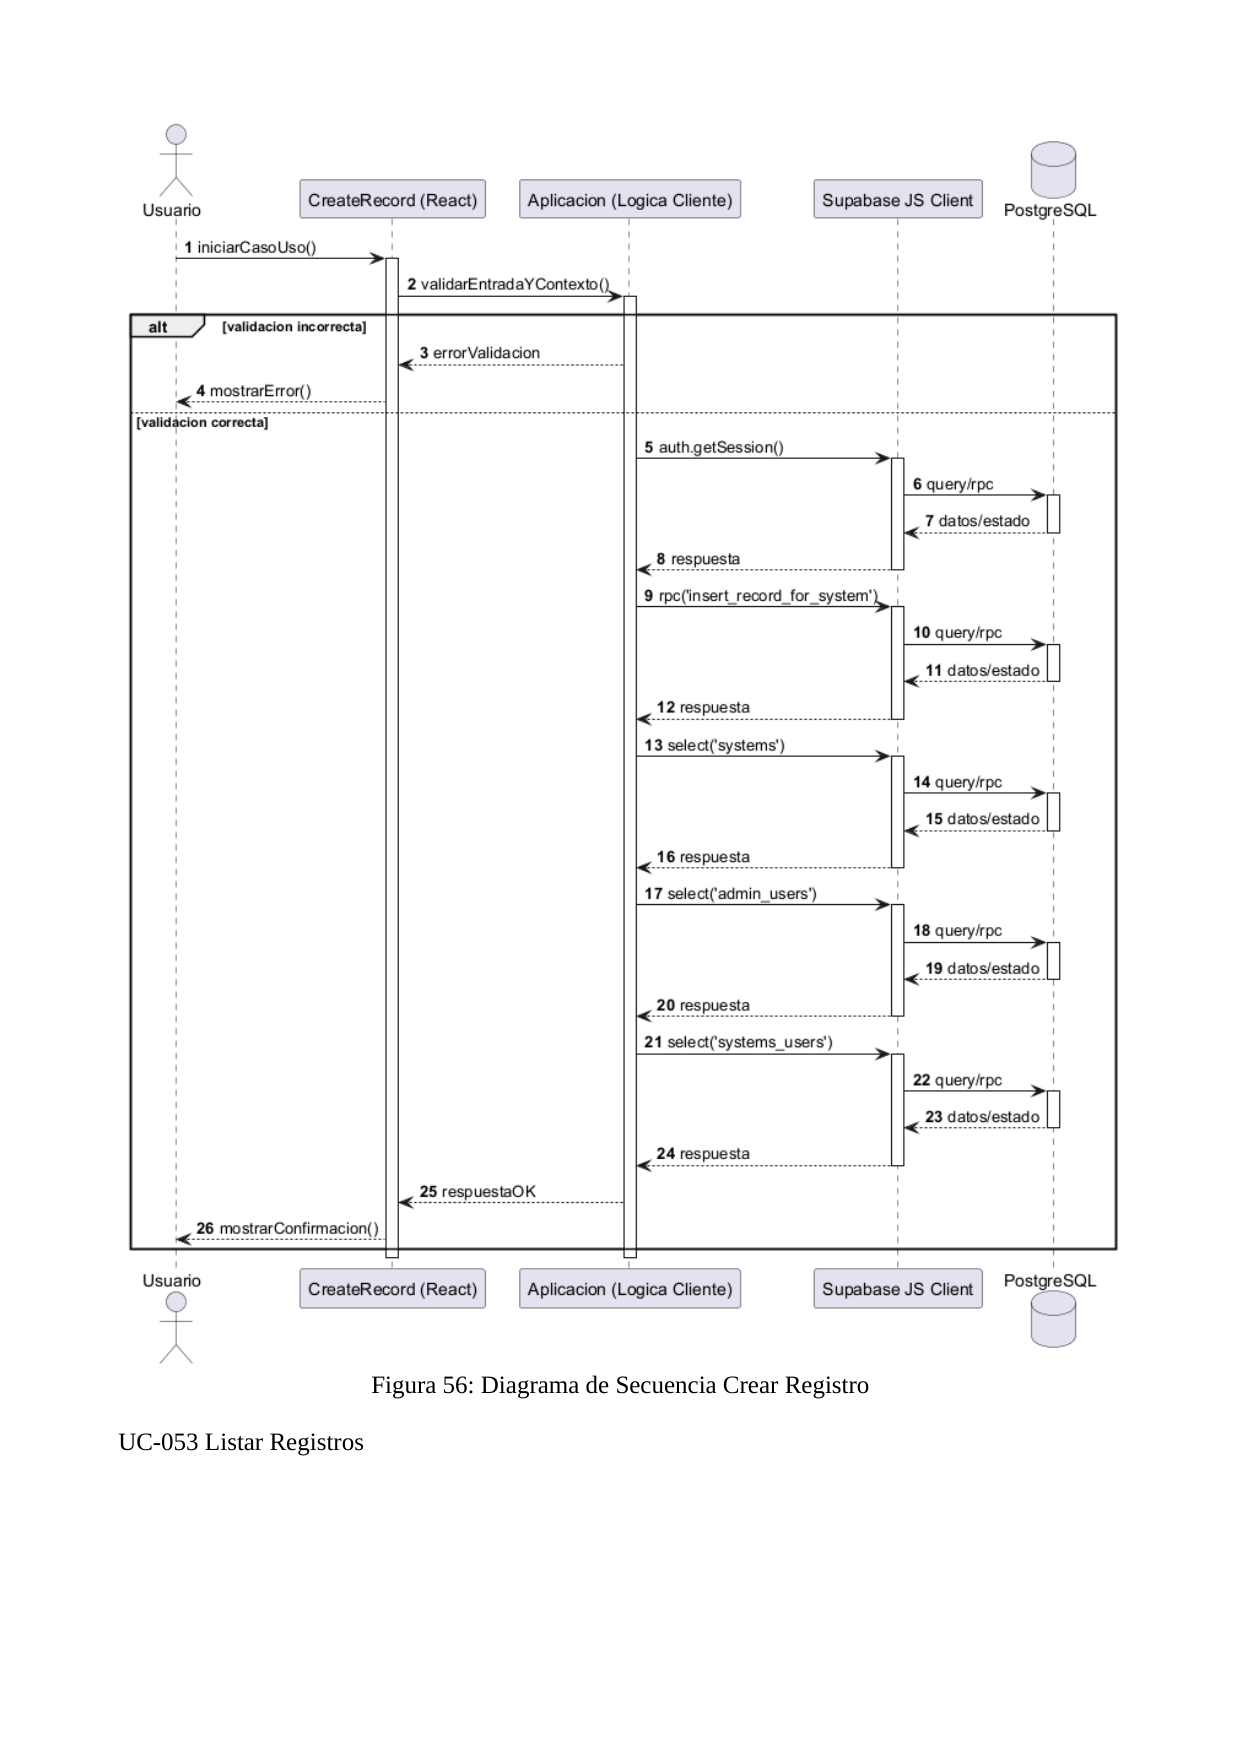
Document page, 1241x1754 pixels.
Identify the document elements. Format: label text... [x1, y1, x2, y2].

text UC-053 Listar Registros [118, 1427, 1122, 1456]
picture [118, 118, 1123, 1370]
text Figura 56: Diagrama de Secuencia Crear Registro [118, 1370, 1122, 1398]
